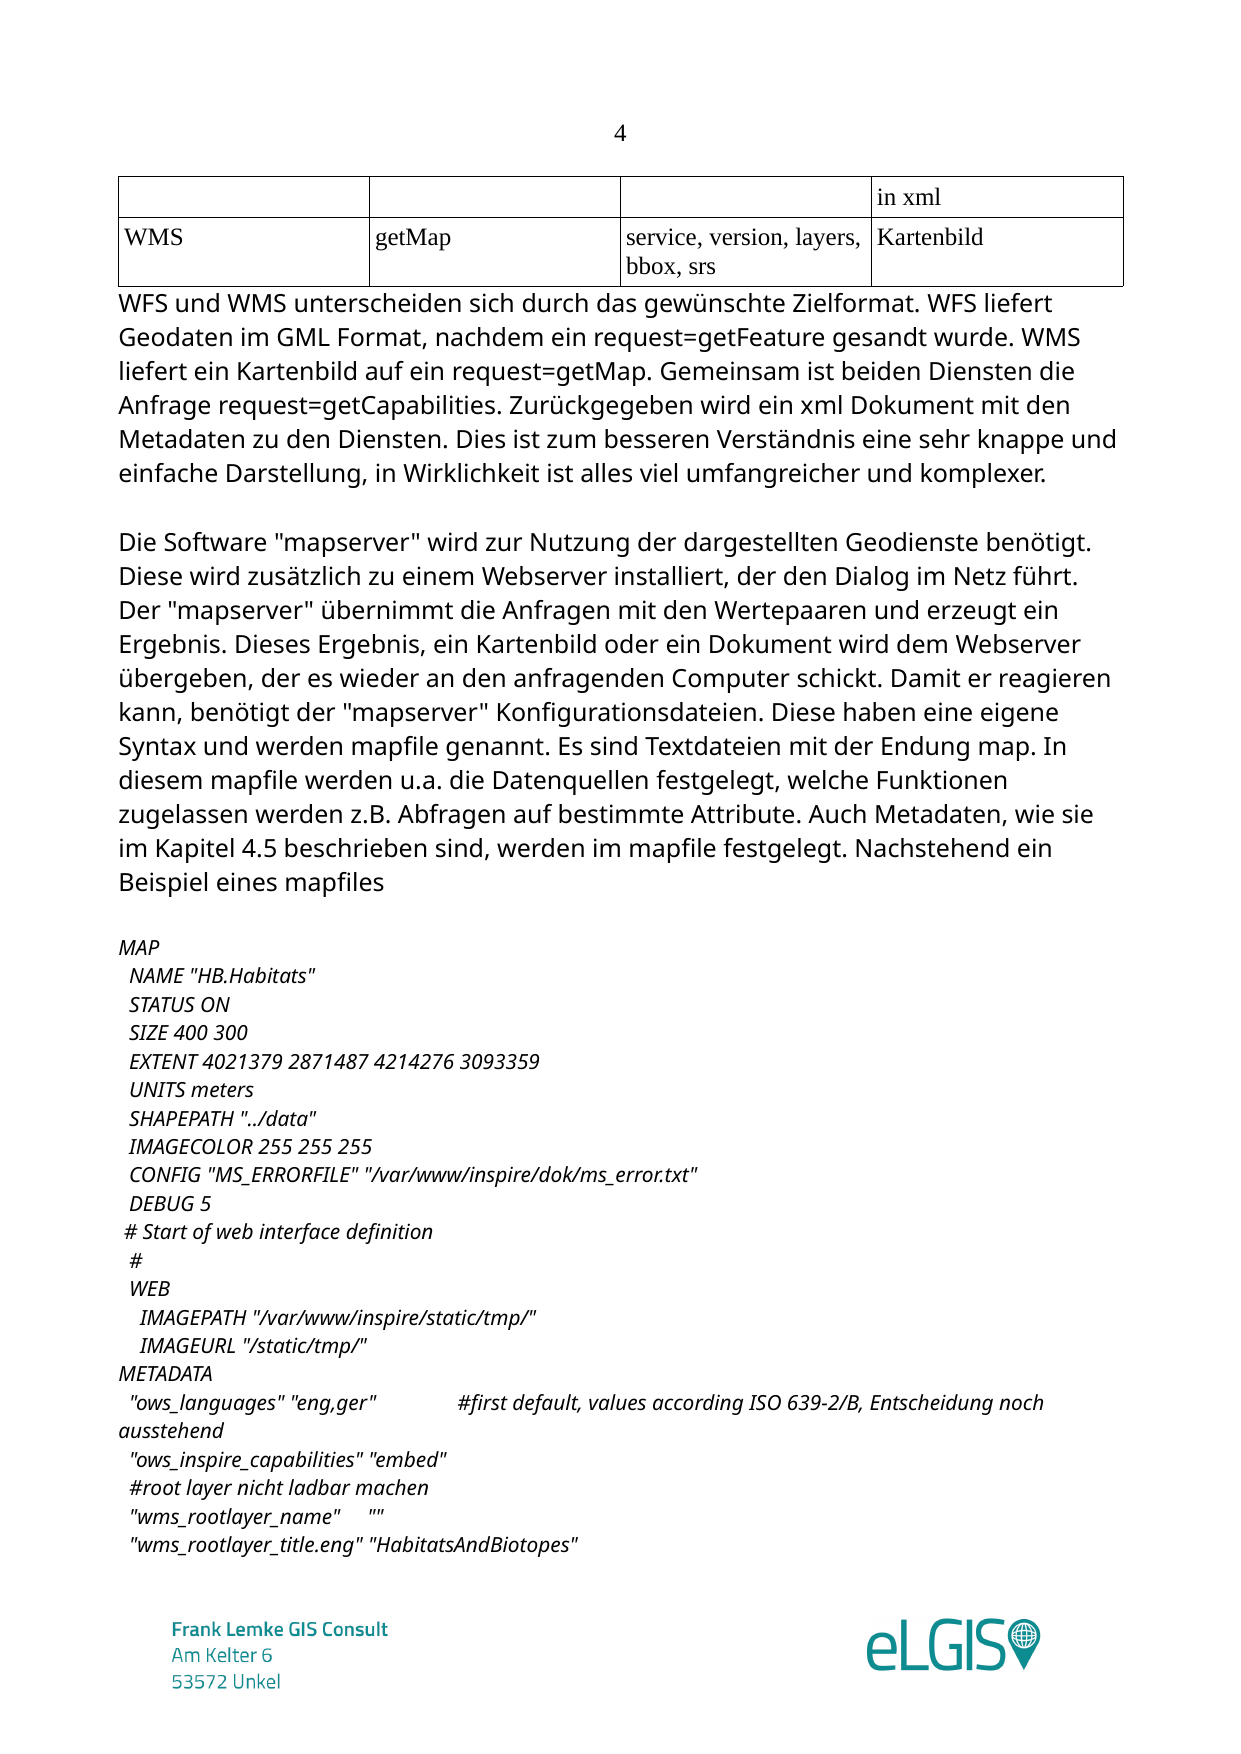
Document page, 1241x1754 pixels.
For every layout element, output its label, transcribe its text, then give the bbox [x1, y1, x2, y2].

table_cell service, version, layers, bbox, srs [621, 218, 871, 286]
text "ows_languages" "eng,ger" #first default, values according ISO 639-2/B, Entscheidung noch ausstehend [118, 1388, 1122, 1445]
text CONFIG "MS_ERRORFILE" "/var/www/inspire/dok/ms_error.txt" [118, 1161, 1122, 1189]
table_cell in xml [872, 177, 1123, 217]
text MAP [118, 933, 1122, 961]
text NAME "HB.Habitats" [118, 961, 1122, 990]
picture [864, 1613, 1042, 1675]
text WEB [118, 1274, 1122, 1303]
text SIZE 400 300 [118, 1018, 1122, 1047]
text #root layer nicht ladbar machen [118, 1473, 1122, 1502]
table_cell Kartenbild [872, 218, 1123, 286]
text METADATA [118, 1359, 1122, 1388]
text DEBUG 5 [118, 1189, 1122, 1217]
table_cell [370, 177, 620, 217]
text WFS und WMS unterscheiden sich durch das gewünschte Zielformat. WFS liefert Geodaten im GML Format, nachdem ein request=getFeature gesandt wurde. WMS liefert ein Kartenbild auf ein request=getMap. Gemeinsam ist beiden Diensten die Anfrage request=getCapabilities. Zurückgegeben wird ein xml Dokument mit den Metadaten zu den Diensten. Dies ist zum besseren Verständnis eine sehr knappe und einfache Darstellung, in Wirklichkeit ist alles viel umfangreicher und komplexer. [118, 287, 1122, 490]
text "wms_rootlayer_title.eng" "HabitatsAndBiotopes" [118, 1530, 1122, 1559]
text STATUS ON [118, 990, 1122, 1018]
text # Start of web interface definition [118, 1217, 1122, 1246]
table_cell [119, 177, 369, 217]
text IMAGECOLOR 255 255 255 [118, 1132, 1122, 1161]
text # [118, 1246, 1122, 1274]
text IMAGEURL "/static/tmp/" [118, 1331, 1122, 1359]
table_cell [621, 177, 871, 217]
table_cell getMap [370, 218, 620, 286]
text SHAPEPATH "../data" [118, 1104, 1122, 1132]
picture [161, 1608, 398, 1705]
text "ows_inspire_capabilities" "embed" [118, 1445, 1122, 1473]
text IMAGEPATH "/var/www/inspire/static/tmp/" [118, 1303, 1122, 1331]
text EXTENT 4021379 2871487 4214276 3093359 [118, 1047, 1122, 1075]
text UNITS meters [118, 1075, 1122, 1104]
text Die Software "mapserver" wird zur Nutzung der dargestellten Geodienste benötigt. Diese wird zusätzlich zu einem Webserver installiert, der den Dialog im Netz führt. Der "mapserver" übernimmt die Anfragen mit den Wertepaaren und erzeugt ein Ergebnis. Dieses Ergebnis, ein Kartenbild oder ein Dokument wird dem Webserver übergeben, der es wieder an den anfragenden Computer schickt. Damit er reagieren kann, benötigt der "mapserver" Konfigurationsdateien. Diese haben eine eigene Syntax und werden mapfile genannt. Es sind Textdateien mit der Endung map. In diesem mapfile werden u.a. die Datenquellen festgelegt, welche Funktionen zugelassen werden z.B. Abfragen auf bestimmte Attribute. Auch Metadaten, wie sie im Kapitel 4.5 beschrieben sind, werden im mapfile festgelegt. Nachstehend ein Beispiel eines mapfiles [118, 524, 1122, 899]
table_cell WMS [119, 218, 369, 286]
text "wms_rootlayer_name" "" [118, 1502, 1122, 1530]
